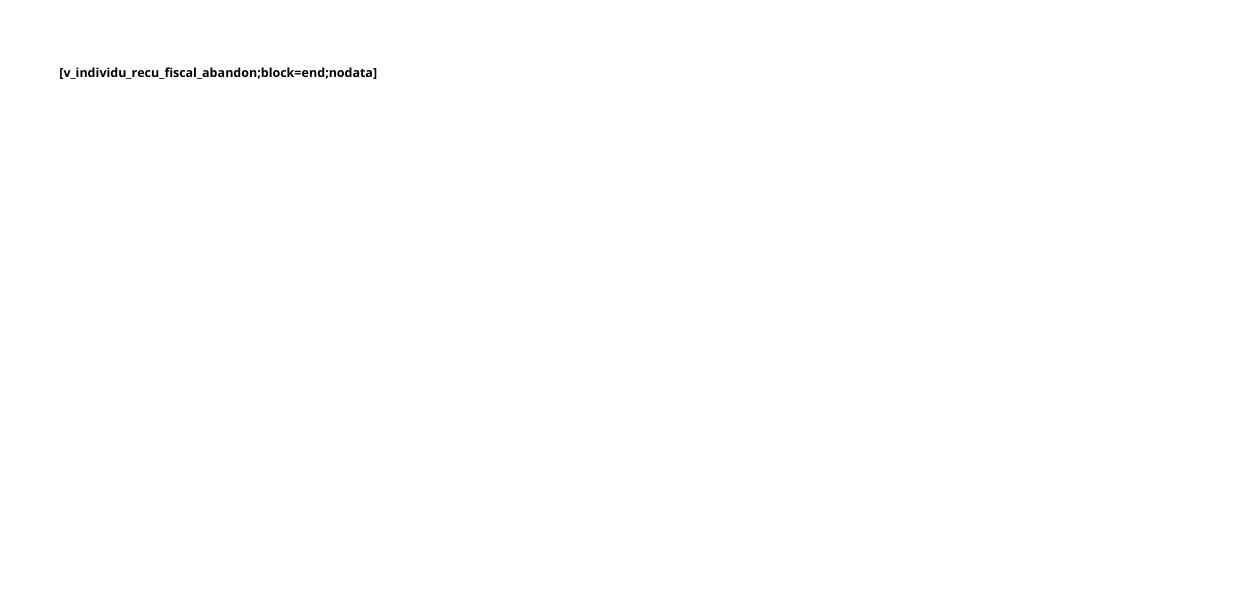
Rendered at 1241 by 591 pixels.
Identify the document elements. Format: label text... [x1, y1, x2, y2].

text [v_individu_recu_fiscal_abandon;block=end;nodata] [59, 64, 1181, 81]
